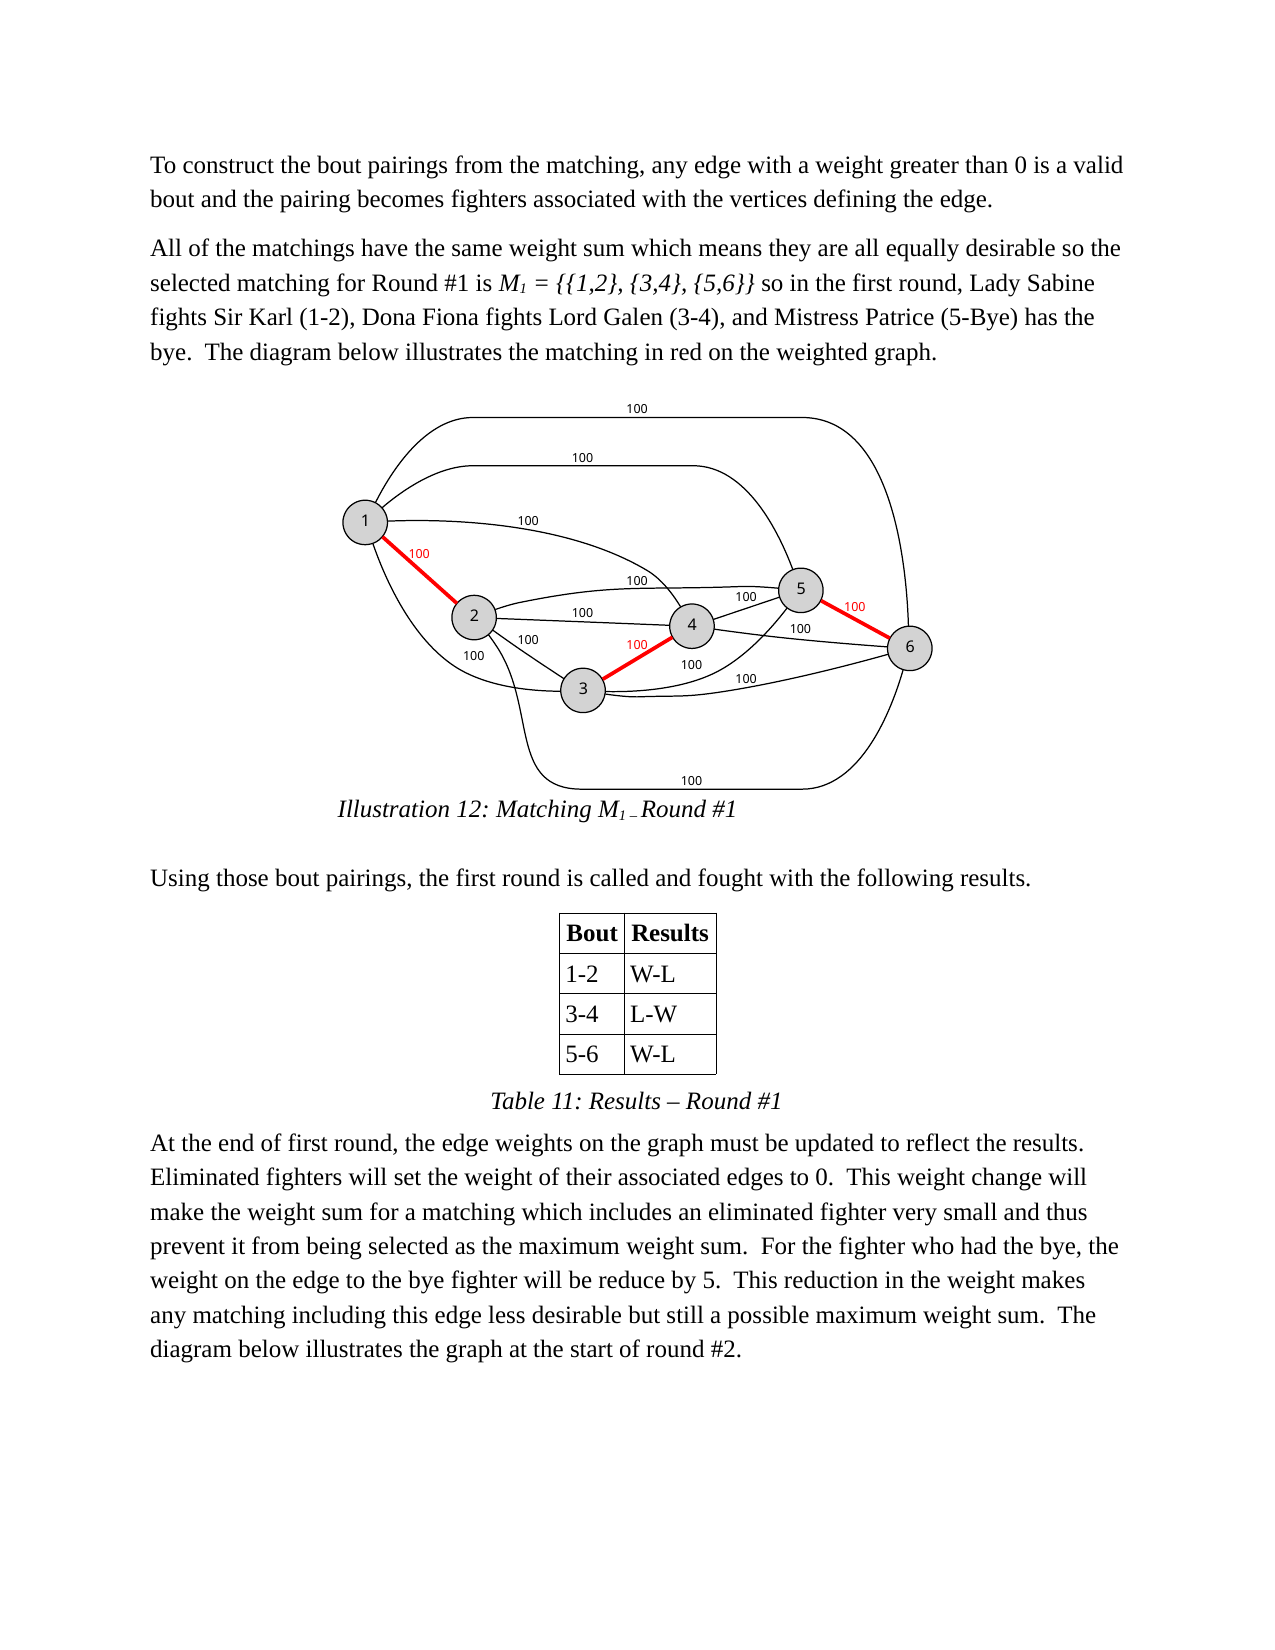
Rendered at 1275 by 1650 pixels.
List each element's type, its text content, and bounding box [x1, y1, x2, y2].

table_cell W-L [625, 1035, 716, 1074]
text To construct the bout pairings from the matching, any edge with a weight greater than 0 is a valid bout and the pairing becomes fighters associated with the vertices defining the edge. [150, 150, 1125, 213]
table_header Bout [560, 914, 624, 953]
text Using those bout pairings, the first round is called and fought with the following results. [150, 386, 1125, 892]
table_cell L-W [625, 994, 716, 1033]
text Illustration 12: Matching M1 – Round #1 [337, 795, 937, 823]
table_cell 5-6 [560, 1035, 624, 1074]
table_cell W-L [625, 954, 716, 993]
text At the end of first round, the edge weights on the graph must be updated to reflect the results. Eliminated fighters will set the weight of their associated edges to 0. This weight change will make the weight sum for a matching which includes an eliminated fighter very small and thus prevent it from being selected as the maximum weight sum. For the fighter who had the bye, the weight on the edge to the bye fighter will be reduce by 5. This reduction in the weight makes any matching including this edge less desirable but still a possible maximum weight sum. The diagram below illustrates the graph at the start of round #2. [150, 1128, 1125, 1363]
table_cell 3-4 [560, 994, 624, 1033]
table_header Results [625, 914, 716, 953]
text All of the matchings have the same weight sum which means they are all equally desirable so the selected matching for Round #1 is M1 = {{1,2}, {3,4}, {5,6}} so in the first round, Lady Sabine fights Sir Karl (1-2), Dona Fiona fights Lord Galen (3-4), and Mistress Patrice (5-Bye) has the bye. The diagram below illustrates the matching in red on the weighted graph. [150, 233, 1125, 366]
table_cell 1-2 [560, 954, 624, 993]
text Table 11: Results – Round #1 [150, 1086, 1125, 1115]
